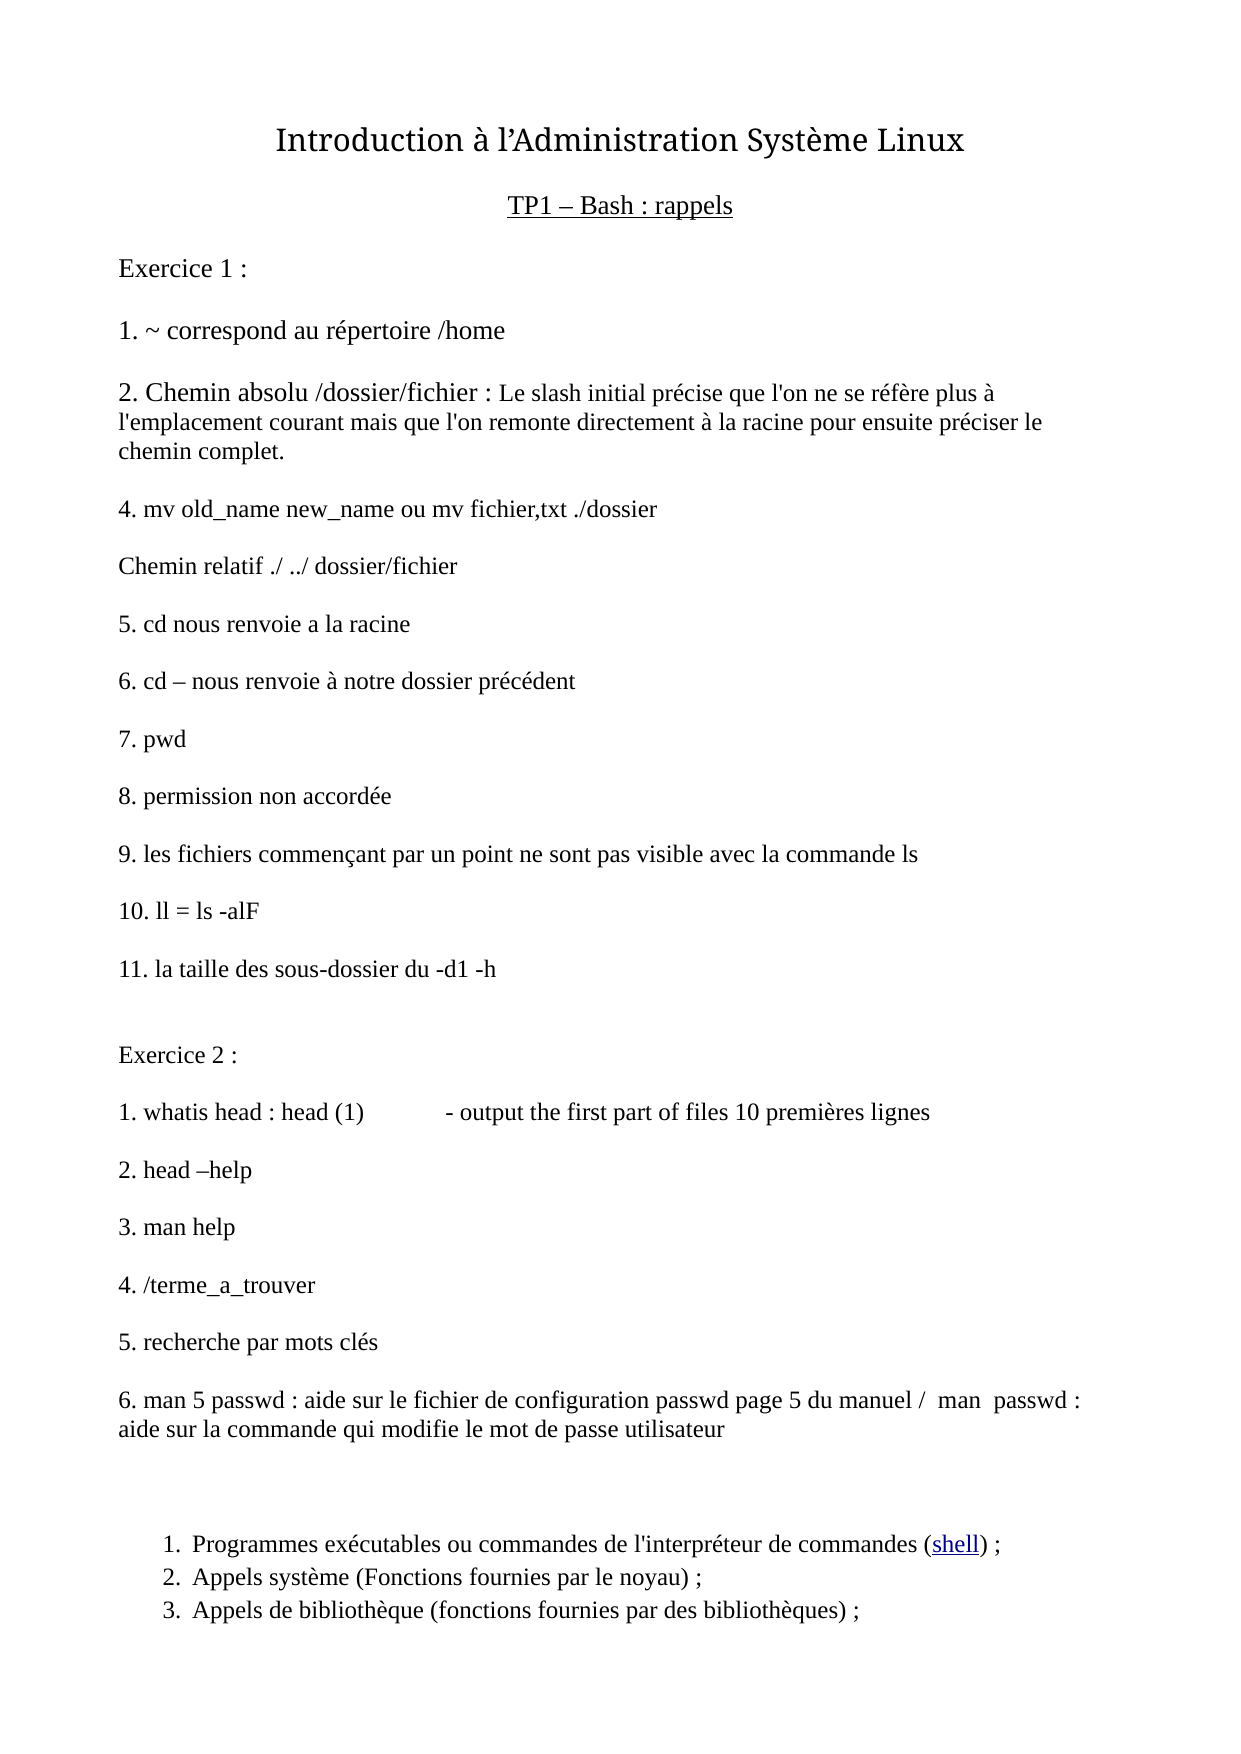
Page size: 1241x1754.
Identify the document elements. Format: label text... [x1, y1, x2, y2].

text Exercice 2 : [118, 1040, 1122, 1069]
text TP1 – Bash : rappels [118, 189, 1122, 221]
text 10. ll = ls -alF [118, 896, 1122, 925]
text Exercice 1 : [118, 252, 1122, 283]
list Appels de bibliothèque (fonctions fournies par des bibliothèques) ; [162, 1595, 1122, 1623]
text 2. Chemin absolu /dossier/fichier : Le slash initial précise que l'on ne se réfère plus à l'emplacement courant mais que l'on remonte directement à la racine pour ensuite préciser le chemin complet. [118, 376, 1122, 465]
text 2. head –help [118, 1155, 1122, 1184]
text 1. whatis head : head (1) - output the first part of files 10 premières lignes [118, 1097, 1122, 1126]
text 11. la taille des sous-dossier du -d1 -h [118, 954, 1122, 982]
text 6. man 5 passwd : aide sur le fichier de configuration passwd page 5 du manuel / man passwd : aide sur la commande qui modifie le mot de passe utilisateur [118, 1385, 1122, 1442]
list Appels système (Fonctions fournies par le noyau) ; [162, 1562, 1122, 1591]
text 7. pwd [118, 724, 1122, 752]
text Chemin relatif ./ ../ dossier/fichier [118, 551, 1122, 580]
text 4. mv old_name new_name ou mv fichier,txt ./dossier [118, 494, 1122, 522]
text 5. cd nous renvoie a la racine [118, 609, 1122, 637]
text 3. man help [118, 1212, 1122, 1241]
text 8. permission non accordée [118, 781, 1122, 810]
list Programmes exécutables ou commandes de l'interpréteur de commandes (shell) ; [162, 1529, 1122, 1557]
text 9. les fichiers commençant par un point ne sont pas visible avec la commande ls [118, 839, 1122, 867]
text 6. cd – nous renvoie à notre dossier précédent [118, 666, 1122, 695]
text Introduction à l’Administration Système Linux [118, 118, 1122, 161]
text 4. /terme_a_trouver [118, 1270, 1122, 1299]
text 1. ~ correspond au répertoire /home [118, 314, 1122, 345]
text 5. recherche par mots clés [118, 1327, 1122, 1356]
